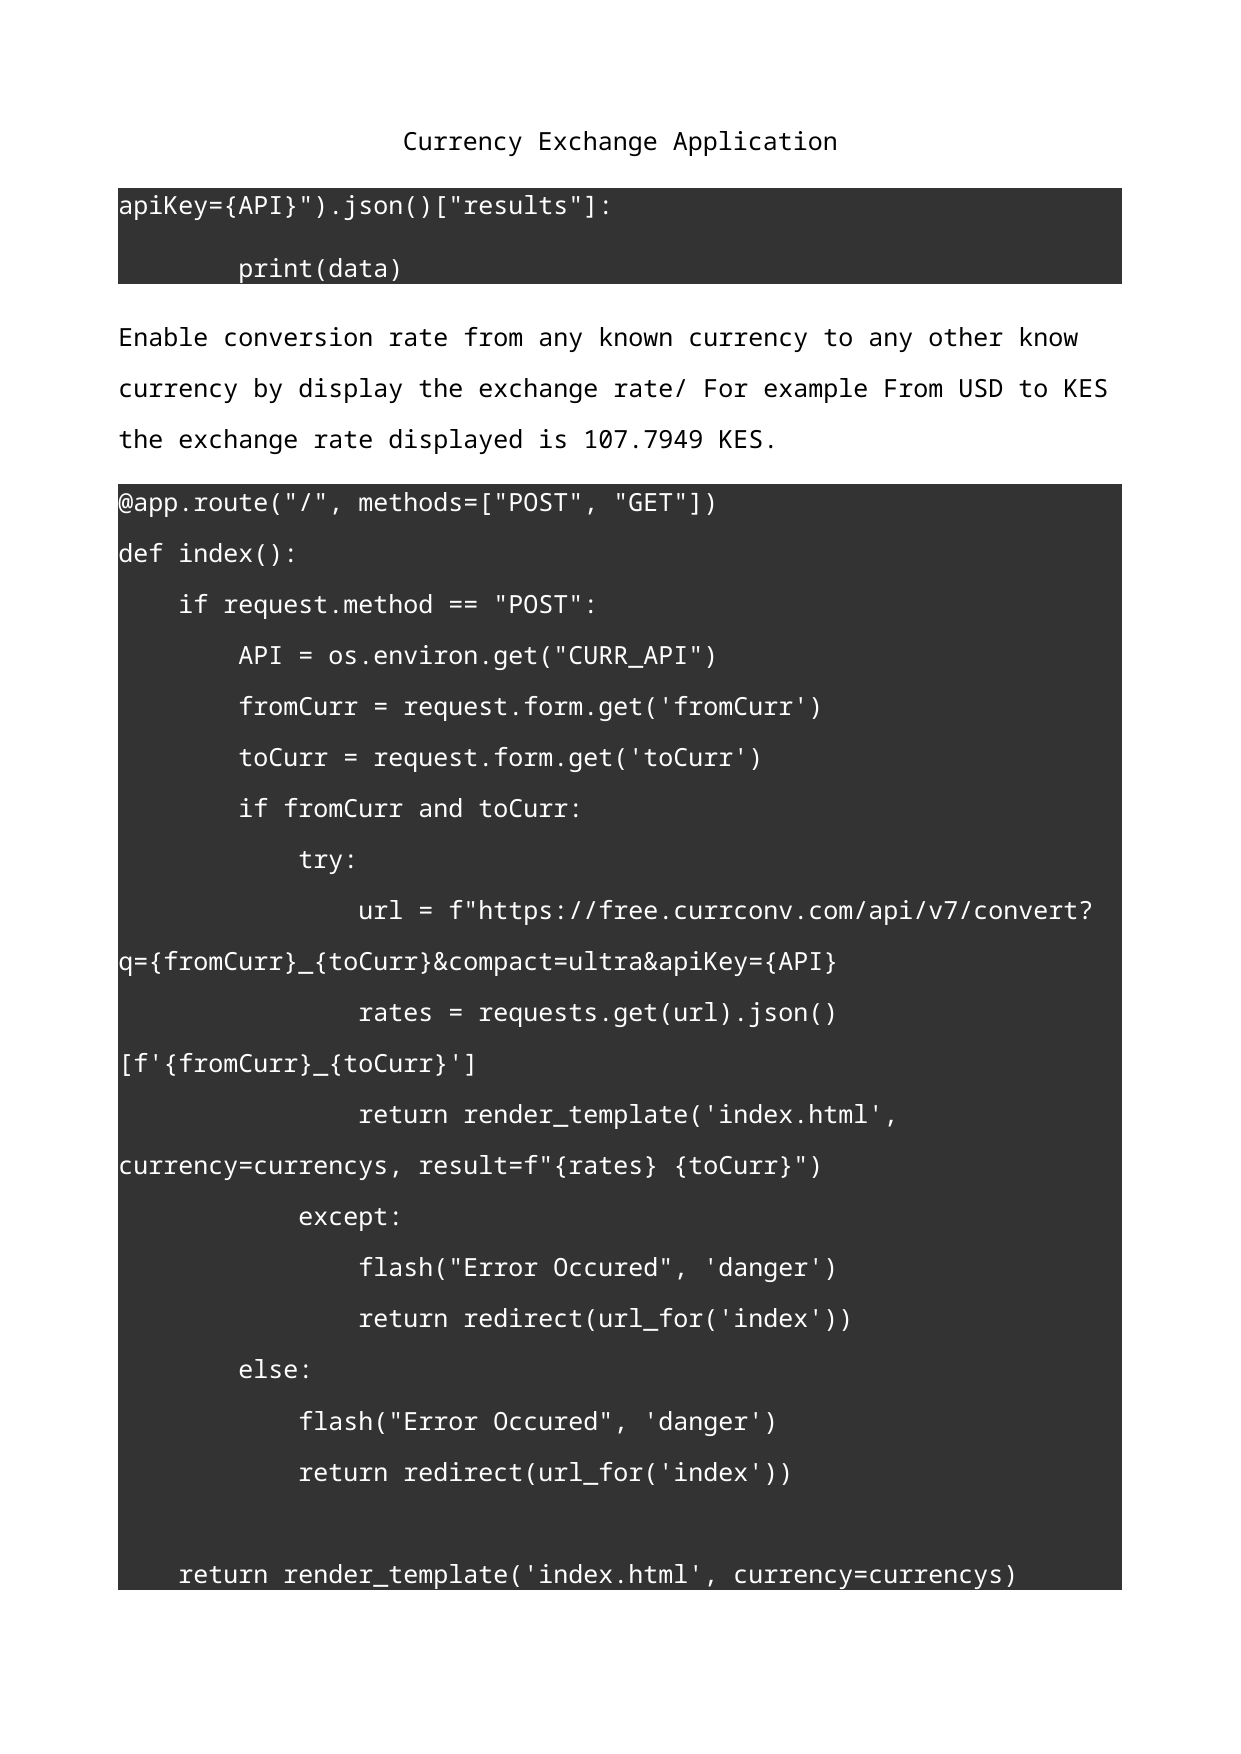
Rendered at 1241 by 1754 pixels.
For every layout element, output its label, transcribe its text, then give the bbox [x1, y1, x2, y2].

text print(data) [118, 251, 1122, 284]
text except: [118, 1199, 1122, 1233]
text API = os.environ.get("CURR_API") [118, 637, 1122, 672]
text if request.method == "POST": [118, 586, 1122, 621]
text return redirect(url_for('index')) [118, 1301, 1122, 1335]
text flash("Error Occured", 'danger') [118, 1403, 1122, 1437]
text url = f"https://free.currconv.com/api/v7/convert?q={fromCurr}_{toCurr}&compact=ultra&apiKey={API} [118, 893, 1122, 978]
text fromCurr = request.form.get('fromCurr') [118, 688, 1122, 723]
text Enable conversion rate from any known currency to any other know currency by display the exchange rate/ For example From USD to KES the exchange rate displayed is 107.7949 KES. [118, 319, 1122, 456]
text apiKey={API}").json()["results"]: [118, 188, 1122, 222]
text toCurr = request.form.get('toCurr') [118, 739, 1122, 774]
text def index(): [118, 535, 1122, 569]
text @app.route("/", methods=["POST", "GET"]) [118, 484, 1122, 518]
text else: [118, 1352, 1122, 1386]
text flash("Error Occured", 'danger') [118, 1250, 1122, 1284]
text return redirect(url_for('index')) [118, 1454, 1122, 1488]
text try: [118, 842, 1122, 876]
text return render_template('index.html', currency=currencys) [118, 1556, 1122, 1590]
text return render_template('index.html', currency=currencys, result=f"{rates} {toCurr}") [118, 1097, 1122, 1182]
text rates = requests.get(url).json()[f'{fromCurr}_{toCurr}'] [118, 995, 1122, 1080]
text if fromCurr and toCurr: [118, 791, 1122, 825]
